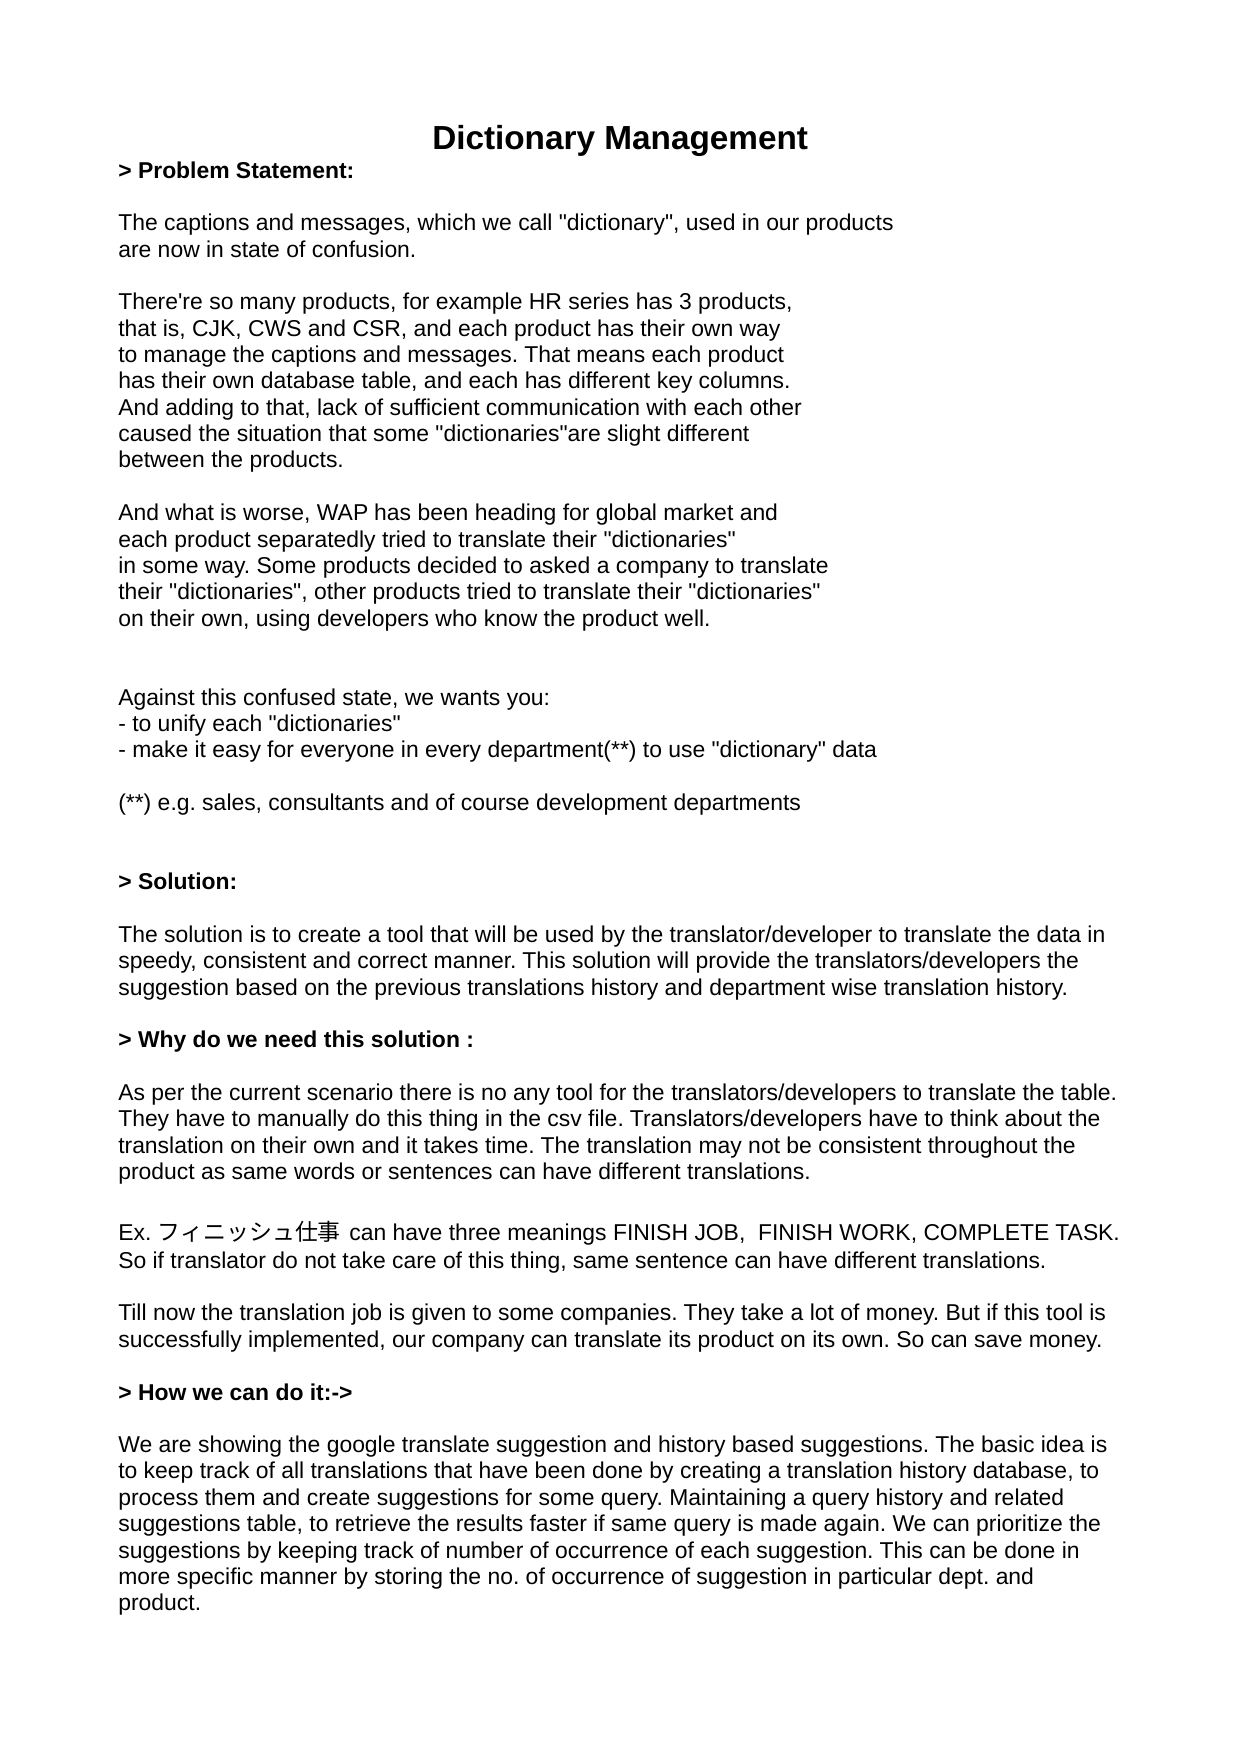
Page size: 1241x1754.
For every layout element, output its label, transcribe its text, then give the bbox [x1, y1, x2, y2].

text each product separatedly tried to translate their "dictionaries" [118, 526, 1122, 552]
text > Why do we need this solution : [118, 1026, 1122, 1053]
text As per the current scenario there is no any tool for the translators/developers to translate the table. They have to manually do this thing in the csv file. Translators/developers have to think about the translation on their own and it takes time. The translation may not be consistent throughout the product as same words or sentences can have different translations. [118, 1079, 1122, 1184]
text There're so many products, for example HR series has 3 products, [118, 288, 1122, 315]
text that is, CJK, CWS and CSR, and each product has their own way [118, 315, 1122, 341]
text - to unify each "dictionaries" [118, 710, 1122, 736]
text Dictionary Management [118, 118, 1122, 157]
text We are showing the google translate suggestion and history based suggestions. The basic idea is to keep track of all translations that have been done by creating a translation history database, to process them and create suggestions for some query. Maintaining a query history and related suggestions table, to retrieve the results faster if same query is made again. We can prioritize the suggestions by keeping track of number of occurrence of each suggestion. This can be done in more specific manner by storing the no. of occurrence of suggestion in particular dept. and product. [118, 1431, 1122, 1616]
text between the products. [118, 446, 1122, 473]
text > How we can do it:-> [118, 1378, 1122, 1405]
text to manage the captions and messages. That means each product [118, 341, 1122, 367]
text on their own, using developers who know the product well. [118, 604, 1122, 631]
text The solution is to create a tool that will be used by the translator/developer to translate the data in speedy, consistent and correct manner. This solution will provide the translators/developers the suggestion based on the previous translations history and department wise translation history. [118, 921, 1122, 1000]
text in some way. Some products decided to asked a company to translate [118, 552, 1122, 578]
text Against this confused state, we wants you: [118, 684, 1122, 710]
text are now in state of confusion. [118, 236, 1122, 262]
text So if translator do not take care of this thing, same sentence can have different translations. [118, 1247, 1122, 1273]
text (**) e.g. sales, consultants and of course development departments [118, 789, 1122, 815]
text Ex. フィニッシュ仕事 can have three meanings FINISH JOB, FINISH WORK, COMPLETE TASK. [118, 1211, 1122, 1247]
text has their own database table, and each has different key columns. [118, 367, 1122, 394]
text And adding to that, lack of sufficient communication with each other [118, 394, 1122, 420]
text And what is worse, WAP has been heading for global market and [118, 499, 1122, 526]
text caused the situation that some "dictionaries"are slight different [118, 420, 1122, 446]
text The captions and messages, which we call "dictionary", used in our products [118, 209, 1122, 236]
text > Solution: [118, 868, 1122, 894]
text - make it easy for everyone in every department(**) to use "dictionary" data [118, 736, 1122, 763]
text > Problem Statement: [118, 157, 1122, 183]
text Till now the translation job is given to some companies. They take a lot of money. But if this tool is successfully implemented, our company can translate its product on its own. So can save money. [118, 1299, 1122, 1352]
text their "dictionaries", other products tried to translate their "dictionaries" [118, 578, 1122, 604]
